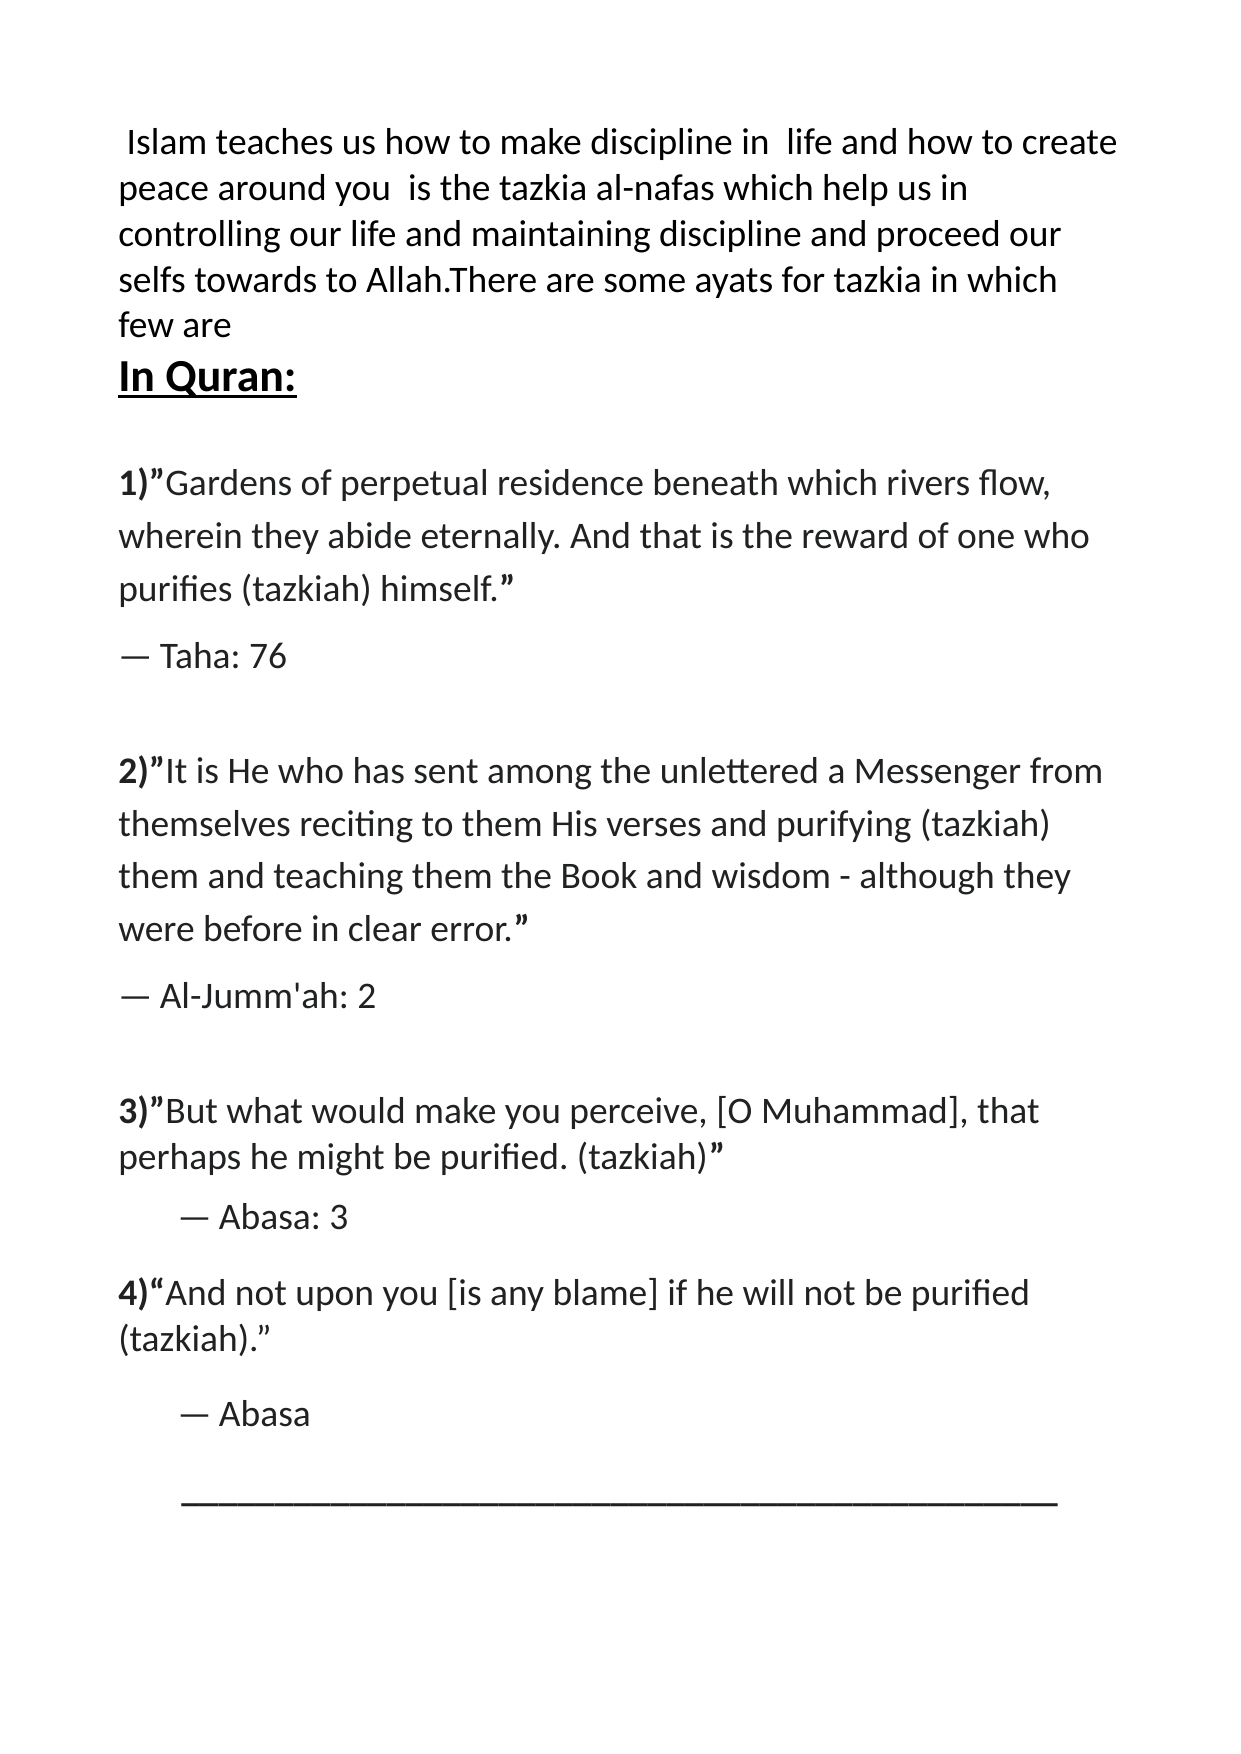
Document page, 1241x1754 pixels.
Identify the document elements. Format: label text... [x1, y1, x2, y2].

text In Quran: [118, 347, 1122, 403]
text Islam teaches us how to make discipline in life and how to create peace around you is the tazkia al-nafas which help us in controlling our life and maintaining discipline and proceed our selfs towards to Allah.There are some ayats for tazkia in which few are [118, 118, 1122, 347]
text _______________________________________________ [177, 1465, 1063, 1511]
text 2)”It is He who has sent among the unlettered a Messenger from themselves reciting to them His verses and purifying (tazkiah) them and teaching them the Book and wisdom - although they were before in clear error.” [118, 747, 1122, 951]
text 1)”Gardens of perpetual residence beneath which rivers flow, wherein they abide eternally. And that is the reward of one who purifies (tazkiah) himself.” [118, 459, 1122, 610]
text — Abasa: 3 [177, 1193, 1063, 1239]
text 3)”But what would make you perceive, [O Muhammad], that perhaps he might be purified. (tazkiah)” [118, 1087, 1122, 1179]
text — Al-Jumm'ah: 2 [118, 972, 1122, 1018]
text — Taha: 76 [118, 632, 1122, 678]
text 4)“And not upon you [is any blame] if he will not be purified (tazkiah).” [118, 1269, 1063, 1360]
text — Abasa [177, 1390, 1063, 1436]
